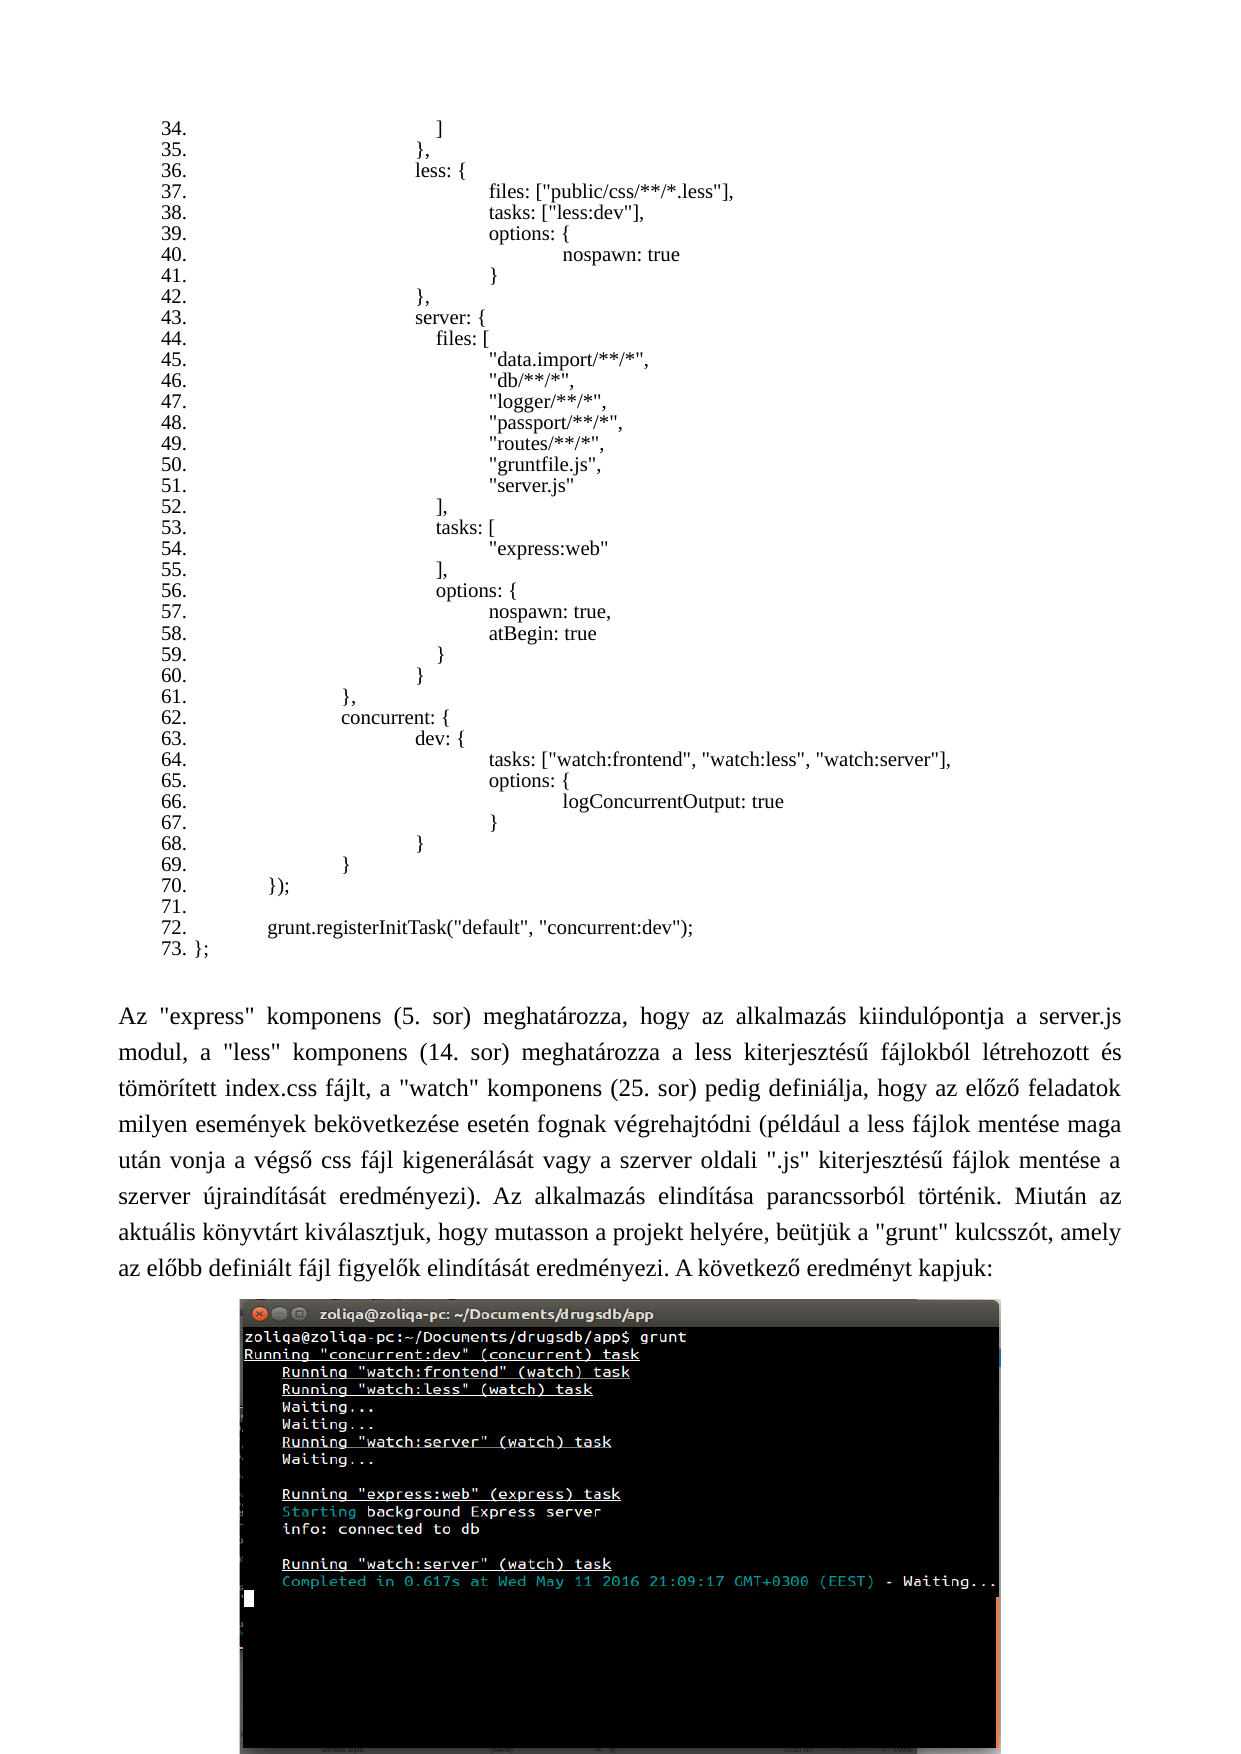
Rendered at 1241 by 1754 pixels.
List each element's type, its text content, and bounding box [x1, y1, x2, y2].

subtitle ] [156, 118, 1122, 139]
subtitle }); [156, 876, 1122, 897]
subtitle } [156, 812, 1122, 833]
subtitle "logger/**/*", [156, 392, 1122, 413]
subtitle } [156, 644, 1122, 665]
subtitle atBegin: true [156, 623, 1122, 644]
subtitle Az "express" komponens (5. sor) meghatározza, hogy az alkalmazás kiindulópontja a server.js modul, a "less" komponens (14. sor) meghatározza a less kiterjesztésű fájlokból létrehozott és tömörített index.css fájlt, a "watch" komponens (25. sor) pedig definiálja, hogy az előző feladatok milyen események bekövetkezése esetén fognak végrehajtódni (például a less fájlok mentése maga után vonja a végső css fájl kigenerálását vagy a szerver oldali ".js" kiterjesztésű fájlok mentése a szerver újraindítását eredményezi). Az alkalmazás elindítása parancssorból történik. Miután az aktuális könyvtárt kiválasztjuk, hogy mutasson a projekt helyére, beütjük a "grunt" kulcsszót, amely az előbb definiált fájl figyelők elindítását eredményezi. A következő eredményt kapjuk: [118, 996, 1122, 1284]
subtitle concurrent: { [156, 707, 1122, 728]
picture [239, 1299, 1001, 1754]
subtitle files: ["public/css/**/*.less"], [156, 181, 1122, 202]
subtitle options: { [156, 223, 1122, 244]
subtitle server: { [156, 307, 1122, 328]
subtitle logConcurrentOutput: true [156, 791, 1122, 812]
subtitle options: { [156, 581, 1122, 602]
subtitle }; [156, 939, 1122, 960]
subtitle } [156, 665, 1122, 686]
subtitle nospawn: true [156, 244, 1122, 265]
subtitle "passport/**/*", [156, 413, 1122, 434]
subtitle } [156, 265, 1122, 286]
subtitle "express:web" [156, 539, 1122, 560]
subtitle "routes/**/*", [156, 434, 1122, 455]
subtitle "data.import/**/*", [156, 349, 1122, 371]
subtitle files: [ [156, 328, 1122, 349]
subtitle "db/**/*", [156, 371, 1122, 392]
subtitle }, [156, 139, 1122, 160]
subtitle ], [156, 497, 1122, 518]
subtitle tasks: [ [156, 518, 1122, 539]
subtitle "server.js" [156, 476, 1122, 497]
subtitle less: { [156, 160, 1122, 181]
subtitle } [156, 854, 1122, 876]
subtitle tasks: ["watch:frontend", "watch:less", "watch:server"], [156, 749, 1122, 770]
subtitle nospawn: true, [156, 602, 1122, 623]
subtitle tasks: ["less:dev"], [156, 202, 1122, 223]
subtitle dev: { [156, 728, 1122, 749]
subtitle ], [156, 560, 1122, 581]
subtitle "gruntfile.js", [156, 455, 1122, 476]
subtitle options: { [156, 770, 1122, 791]
subtitle } [156, 833, 1122, 854]
subtitle grunt.registerInitTask("default", "concurrent:dev"); [156, 918, 1122, 939]
subtitle }, [156, 286, 1122, 307]
subtitle }, [156, 686, 1122, 707]
